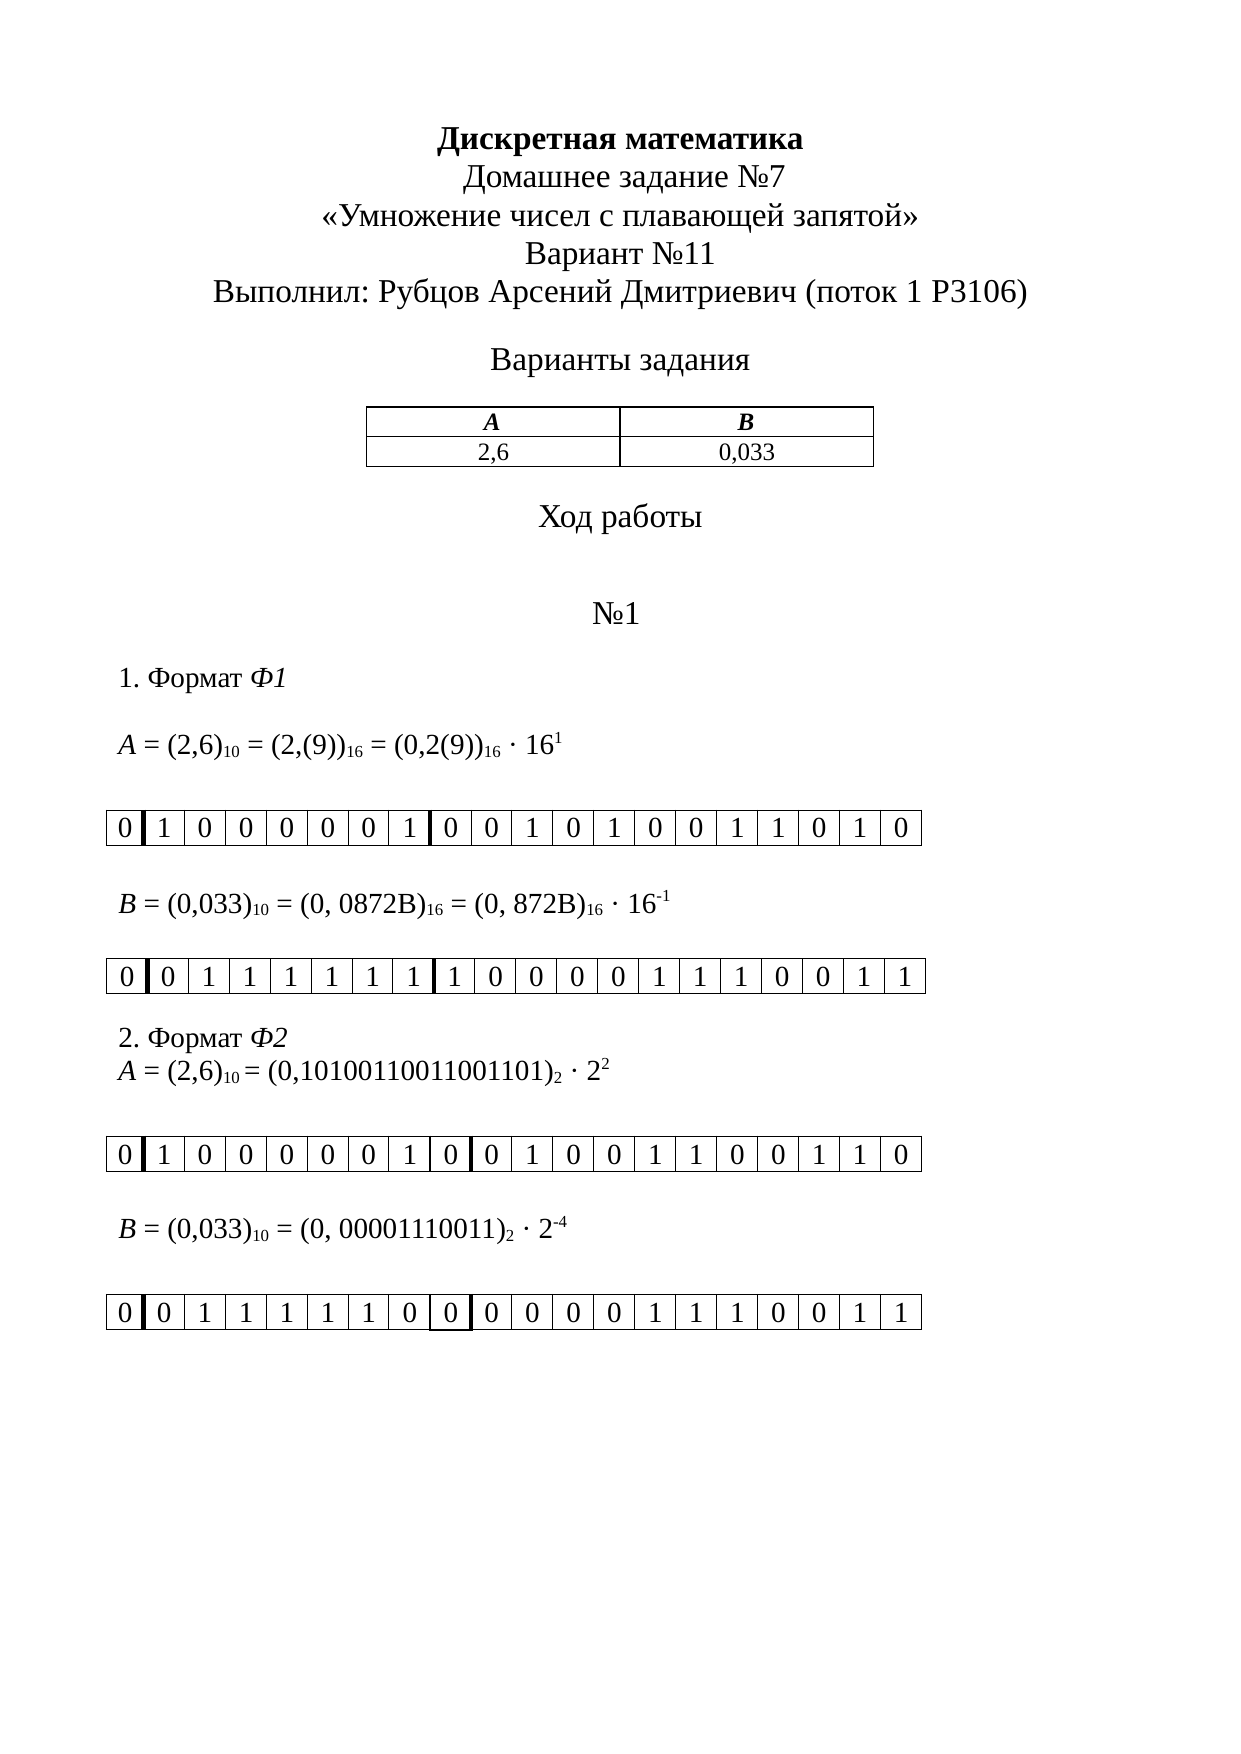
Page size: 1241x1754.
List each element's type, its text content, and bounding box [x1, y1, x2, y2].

table_header 0 [389, 1295, 429, 1329]
table_header 1 [189, 959, 229, 993]
table_header 1 [721, 959, 761, 993]
table_header 0 [107, 959, 145, 993]
table_header 0 [146, 1295, 184, 1329]
table_header 1 [308, 1295, 348, 1329]
text В = (0,033)10 = (0, 00001110011)2 · 2-4 [118, 1178, 1122, 1245]
text А = (2,6)10 = (2,(9))16 = (0,2(9))16 · 161 [118, 727, 1122, 761]
table_header 0 [598, 959, 638, 993]
table_header 1 [230, 959, 270, 993]
table_header 1 [146, 811, 184, 845]
table_header 0 [516, 959, 556, 993]
table_header 0 [185, 811, 225, 845]
table_header 1 [271, 959, 311, 993]
table_header 0 [431, 1137, 469, 1171]
table_header 0 [150, 959, 188, 993]
table_header 0 [762, 959, 802, 993]
table_header 0 [881, 811, 921, 845]
table_header 1 [676, 1295, 716, 1329]
table_header 1 [146, 1137, 184, 1171]
table_header 1 [594, 811, 634, 845]
table_header 0 [799, 811, 839, 845]
table_header 1 [676, 1137, 716, 1171]
table_header 0 [475, 959, 515, 993]
table_header 1 [639, 959, 679, 993]
subtitle 2. Формат Ф2 [118, 1020, 1122, 1053]
table_header 1 [840, 1137, 880, 1171]
table_header 0 [553, 1295, 593, 1329]
table_header 1 [267, 1295, 307, 1329]
table_header 1 [185, 1295, 225, 1329]
table_header 0 [432, 811, 471, 845]
subtitle 1. Формат Ф1 [118, 660, 1122, 694]
table_header 1 [758, 811, 798, 845]
table_header 0 [473, 1295, 511, 1329]
table_header 1 [635, 1137, 675, 1171]
text Вариант №11 [118, 233, 1122, 271]
table_header 0 [226, 1137, 266, 1171]
table_header 0 [635, 811, 675, 845]
table_header 1 [680, 959, 720, 993]
table_header B [621, 408, 873, 436]
table_header 1 [393, 959, 432, 993]
table_header 1 [353, 959, 392, 993]
table_header A [367, 408, 619, 436]
table_header 1 [635, 1295, 675, 1329]
table_header 0 [553, 811, 593, 845]
table_header 0 [594, 1137, 634, 1171]
table_header 1 [844, 959, 884, 993]
table_header 0 [557, 959, 597, 993]
table_header 0 [717, 1137, 757, 1171]
table_cell 0,033 [621, 437, 873, 466]
table_header 0 [472, 811, 511, 845]
table_header 0 [803, 959, 843, 993]
subtitle №1 [118, 593, 1122, 631]
table_header 1 [226, 1295, 266, 1329]
table_header 0 [594, 1295, 634, 1329]
table_header 0 [308, 1137, 348, 1171]
table_header 0 [226, 811, 266, 845]
table_header 0 [676, 811, 716, 845]
text Варианты задания [118, 339, 1122, 377]
text В = (0,033)10 = (0, 0872B)16 = (0, 872B)16 · 16-1 [118, 852, 1122, 919]
table_header 1 [885, 959, 925, 993]
table_header 0 [349, 1137, 388, 1171]
table_header 0 [107, 1295, 141, 1329]
subtitle Ход работы [118, 496, 1122, 534]
table_cell 2,6 [367, 437, 619, 466]
table_header 0 [799, 1295, 839, 1329]
table_header 1 [512, 1137, 552, 1171]
table_header 1 [436, 959, 474, 993]
table_header 0 [431, 1295, 469, 1329]
table_header 1 [389, 811, 428, 845]
table_header 0 [512, 1295, 552, 1329]
text Выполнил: Рубцов Арсений Дмитриевич (поток 1 P3106) [118, 271, 1122, 310]
table_header 1 [312, 959, 352, 993]
table_header 0 [107, 811, 141, 845]
text «Умножение чисел с плавающей запятой» [118, 195, 1122, 233]
table_header 1 [389, 1137, 429, 1171]
table_header 1 [799, 1137, 839, 1171]
text А = (2,6)10 = (0,10100110011001101)2 · 22 [118, 1053, 1122, 1087]
table_header 0 [349, 811, 388, 845]
table_header 0 [107, 1137, 141, 1171]
table_header 1 [881, 1295, 921, 1329]
table_header 0 [185, 1137, 225, 1171]
table_header 0 [267, 1137, 307, 1171]
table_header 0 [758, 1295, 798, 1329]
table_header 0 [267, 811, 307, 845]
text Дискретная математика [118, 118, 1122, 156]
table_header 1 [717, 1295, 757, 1329]
table_header 0 [308, 811, 348, 845]
table_header 1 [717, 811, 757, 845]
table_header 1 [512, 811, 552, 845]
table_header 0 [758, 1137, 798, 1171]
table_header 1 [349, 1295, 388, 1329]
table_header 1 [840, 1295, 880, 1329]
table_header 0 [881, 1137, 921, 1171]
table_header 0 [553, 1137, 593, 1171]
table_header 1 [840, 811, 880, 845]
text Домашнее задание №7 [118, 156, 1122, 195]
table_header 0 [473, 1137, 511, 1171]
